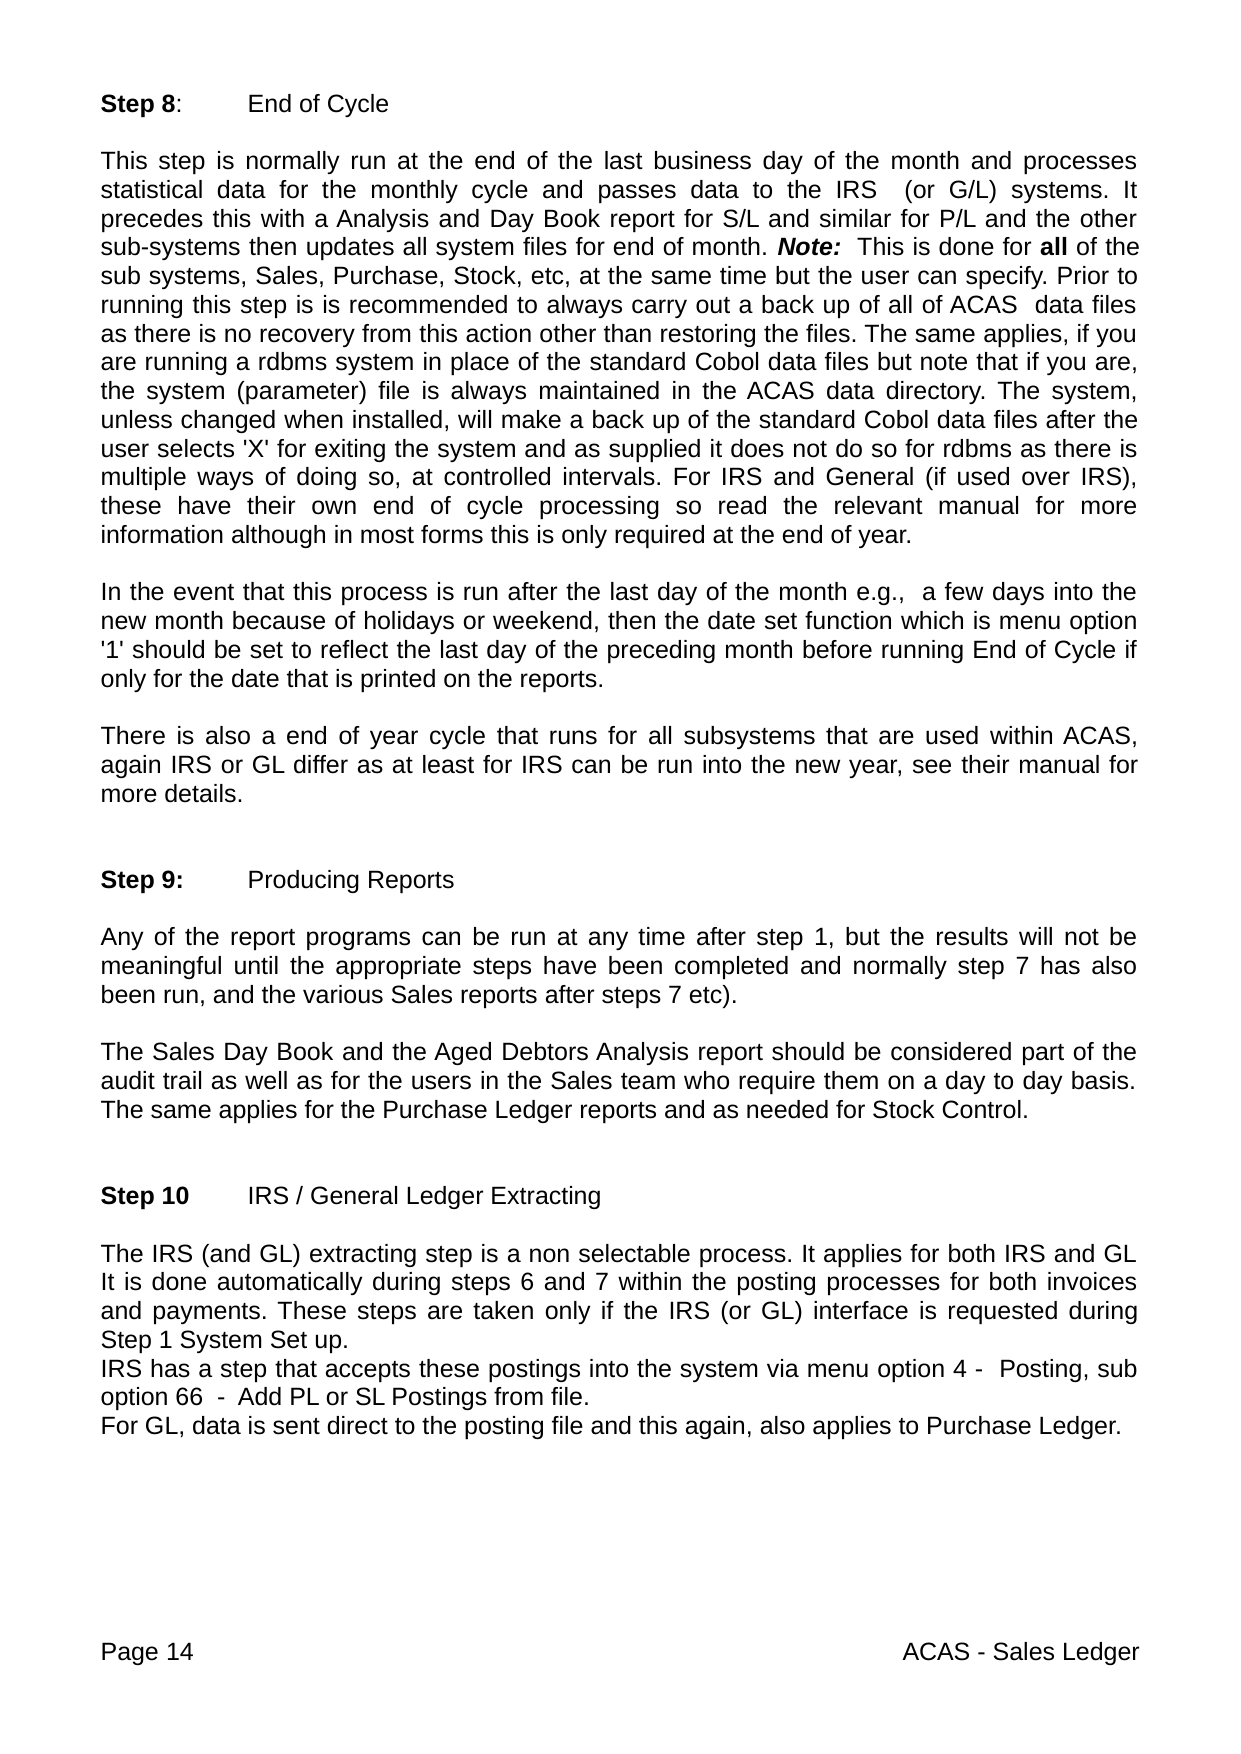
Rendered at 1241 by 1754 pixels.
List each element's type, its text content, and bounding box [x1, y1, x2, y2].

text Step 9: Producing Reports [100, 865, 1140, 893]
text Step 8: End of Cycle [100, 88, 1140, 117]
text The IRS (and GL) extracting step is a non selectable process. It applies for both IRS and GL It is done automatically during steps 6 and 7 within the posting processes for both invoices and payments. These steps are taken only if the IRS (or GL) interface is requested during Step 1 System Set up. [100, 1238, 1140, 1353]
text There is also a end of year cycle that runs for all subsystems that are used within ACAS, again IRS or GL differ as at least for IRS can be run into the new year, see their manual for more details. [100, 721, 1140, 807]
text Any of the report programs can be run at any time after step 1, but the results will not be meaningful until the appropriate steps have been completed and normally step 7 has also been run, and the various Sales reports after steps 7 etc). [100, 922, 1140, 1008]
text This step is normally run at the end of the last business day of the month and processes statistical data for the monthly cycle and passes data to the IRS (or G/L) systems. It precedes this with a Analysis and Day Book report for S/L and similar for P/L and the other sub-systems then updates all system files for end of month. Note: This is done for all of the sub systems, Sales, Purchase, Stock, etc, at the same time but the user can specify. Prior to running this step is is recommended to always carry out a back up of all of ACAS data files as there is no recovery from this action other than restoring the files. The same applies, if you are running a rdbms system in place of the standard Cobol data files but note that if you are, the system (parameter) file is always maintained in the ACAS data directory. The system, unless changed when installed, will make a back up of the standard Cobol data files after the user selects 'X' for exiting the system and as supplied it does not do so for rdbms as there is multiple ways of doing so, at controlled intervals. For IRS and General (if used over IRS), these have their own end of cycle processing so read the relevant manual for more information although in most forms this is only required at the end of year. [100, 146, 1140, 548]
text For GL, data is sent direct to the posting file and this again, also applies to Purchase Ledger. [100, 1411, 1140, 1440]
text The Sales Day Book and the Aged Debtors Analysis report should be considered part of the audit trail as well as for the users in the Sales team who require them on a day to day basis. The same applies for the Purchase Ledger reports and as needed for Stock Control. [100, 1037, 1140, 1123]
text IRS has a step that accepts these postings into the system via menu option 4 - Posting, sub option 66 - Add PL or SL Postings from file. [100, 1353, 1140, 1411]
text In the event that this process is run after the last day of the month e.g., a few days into the new month because of holidays or weekend, then the date set function which is menu option '1' should be set to reflect the last day of the preceding month before running End of Cycle if only for the date that is printed on the reports. [100, 577, 1140, 692]
text Step 10 IRS / General Ledger Extracting [100, 1181, 1140, 1210]
